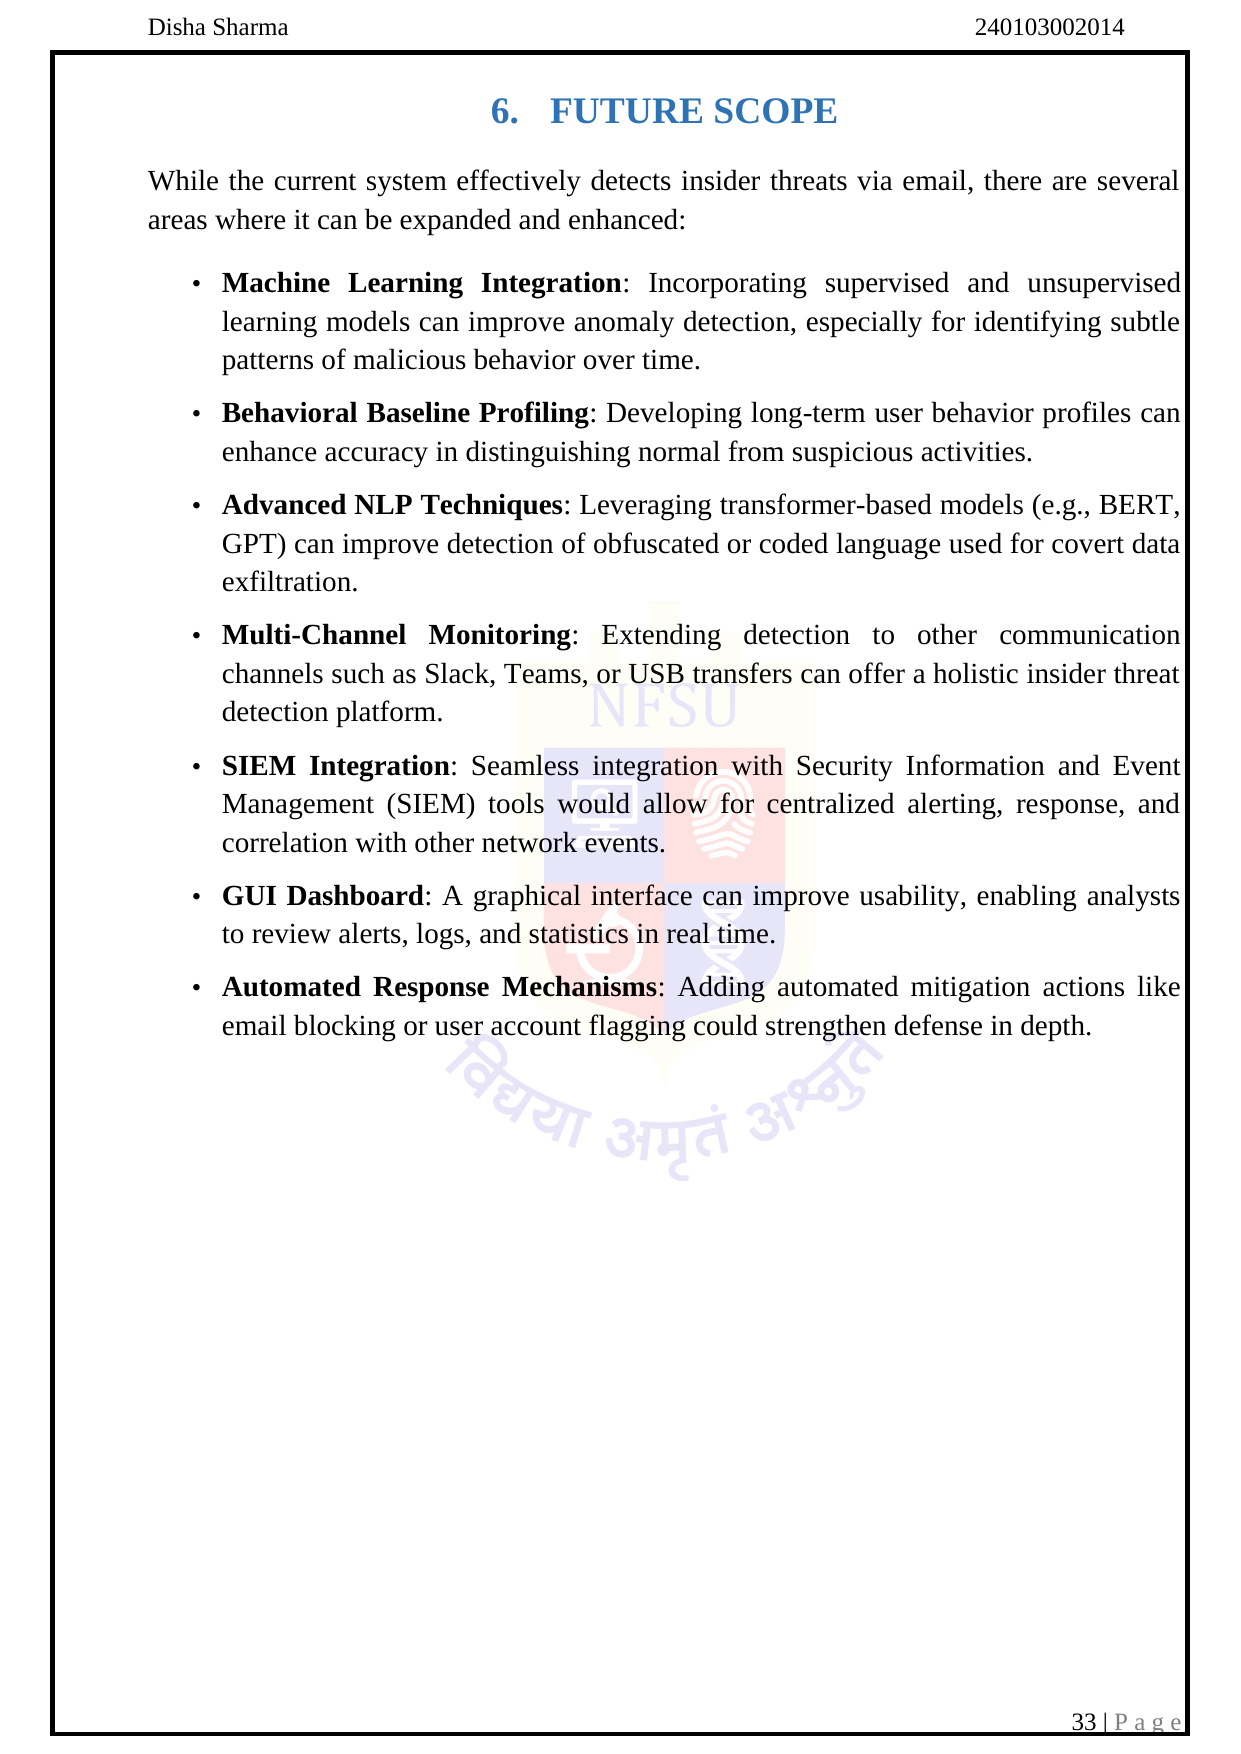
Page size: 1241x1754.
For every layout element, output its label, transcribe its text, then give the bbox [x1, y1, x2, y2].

list Automated Response Mechanisms: Adding automated mitigation actions like email blocking or user account flagging could strengthen defense in depth. [192, 969, 1181, 1042]
list Multi-Channel Monitoring: Extending detection to other communication channels such as Slack, Teams, or USB transfers can offer a holistic insider threat detection platform. [192, 617, 1181, 728]
list Machine Learning Integration: Incorporating supervised and unsupervised learning models can improve anomaly detection, especially for identifying subtle patterns of malicious behavior over time. [192, 265, 1181, 376]
text While the current system effectively detects insider threats via email, there are several areas where it can be expanded and enhanced: [148, 163, 1181, 235]
title FUTURE SCOPE [148, 89, 1181, 132]
list Behavioral Baseline Profiling: Developing long-term user behavior profiles can enhance accuracy in distinguishing normal from suspicious activities. [192, 396, 1181, 468]
list SIEM Integration: Seamless integration with Security Information and Event Management (SIEM) tools would allow for centralized alerting, response, and correlation with other network events. [192, 748, 1181, 858]
list Advanced NLP Techniques: Leveraging transformer-based models (e.g., BERT, GPT) can improve detection of obfuscated or coded language used for covert data exfiltration. [192, 487, 1181, 598]
list GUI Dashboard: A graphical interface can improve usability, enabling analysts to review alerts, logs, and statistics in real time. [192, 878, 1181, 950]
